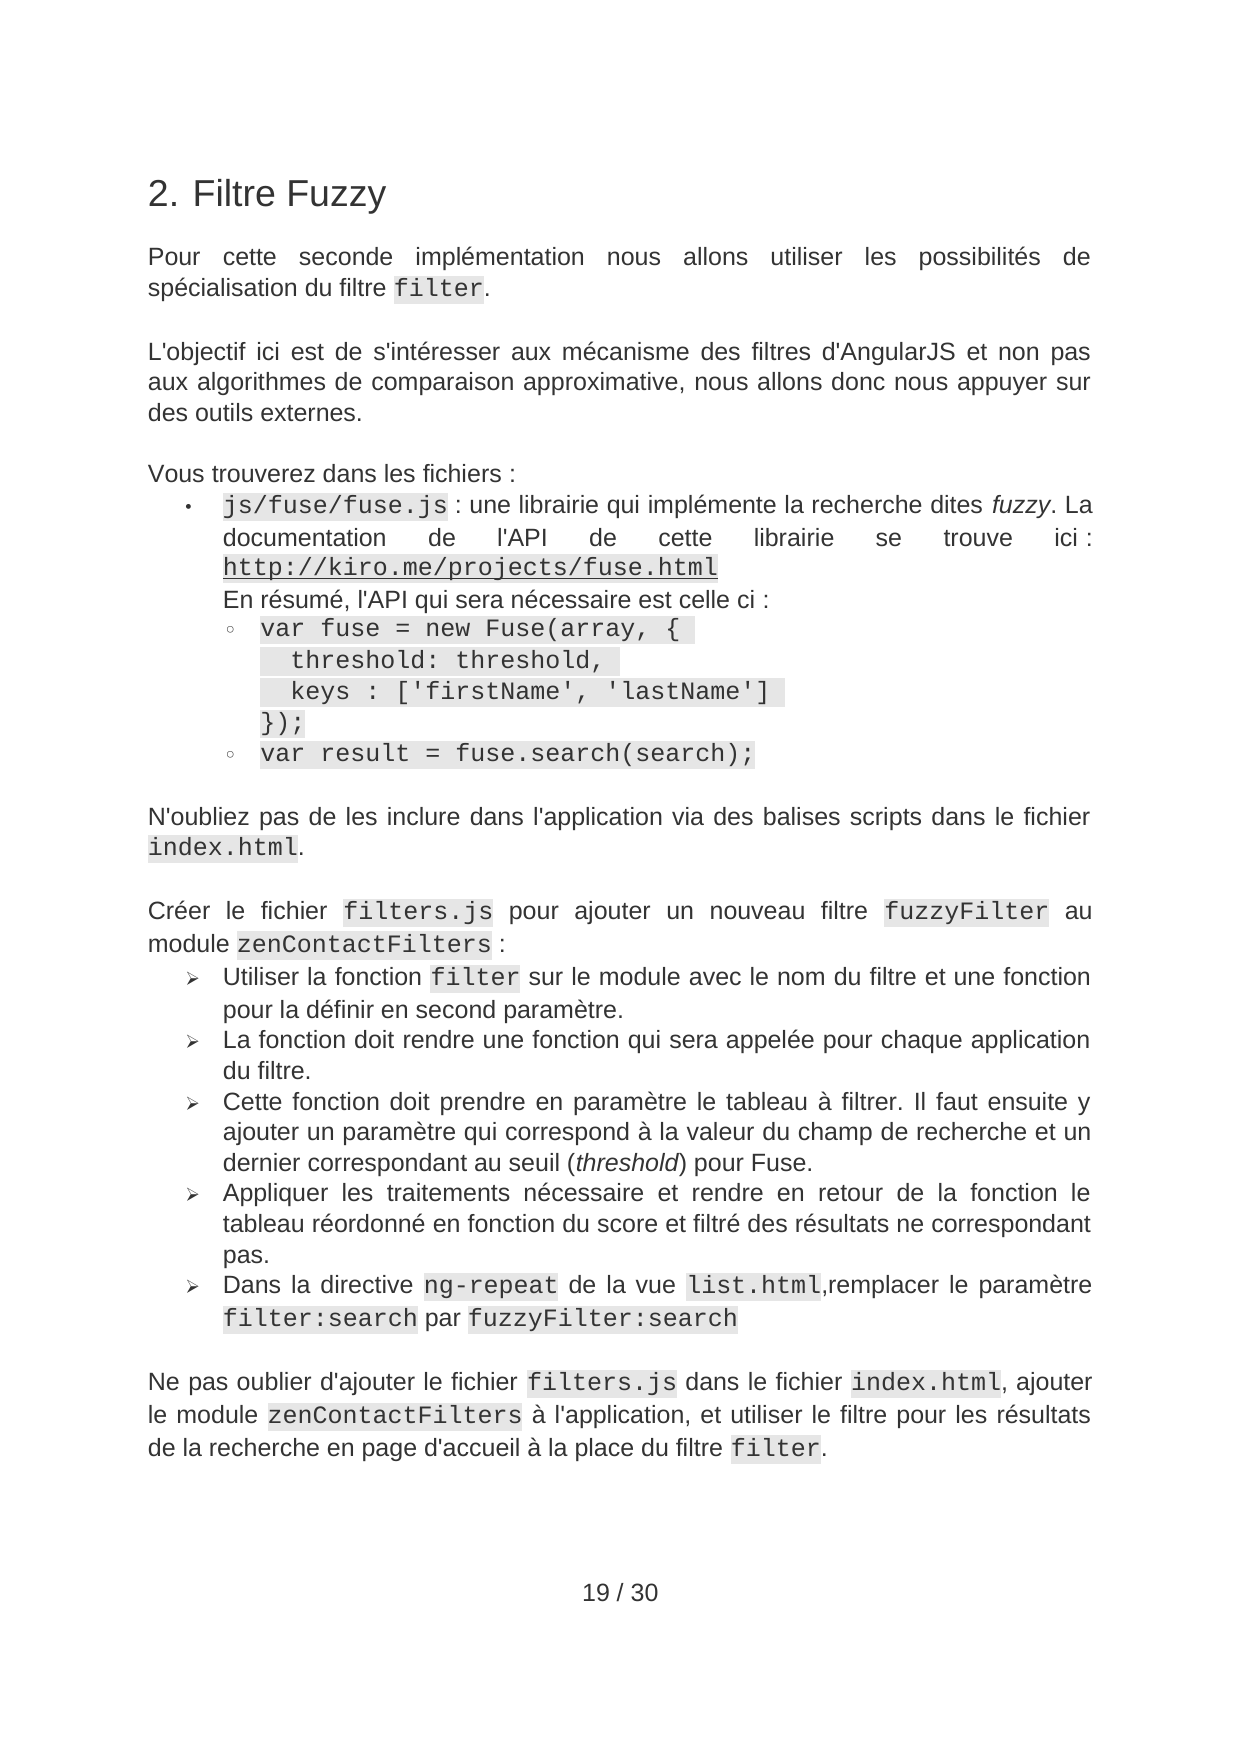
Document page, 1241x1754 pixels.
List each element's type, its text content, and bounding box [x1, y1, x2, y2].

list Dans la directive ng-repeat de la vue list.html,remplacer le paramètre filter:search par fuzzyFilter:search [185, 1271, 1092, 1334]
list Cette fonction doit prendre en paramètre le tableau à filtrer. Il faut ensuite y ajouter un paramètre qui correspond à la valeur du champ de recherche et un dernier correspondant au seuil (threshold) pour Fuse. [185, 1087, 1092, 1177]
list var fuse = new Fuse(array, { threshold: threshold, keys : ['firstName', 'lastName'] }); [223, 616, 1092, 738]
text N'oubliez pas de les inclure dans l'application via des balises scripts dans le fichier index.html. [148, 802, 1092, 863]
list var result = fuse.search(search); [223, 741, 260, 769]
text Ne pas oublier d'ajouter le fichier filters.js dans le fichier index.html, ajouter le module zenContactFilters à l'application, et utiliser le filtre pour les résultats de la recherche en page d'accueil à la place du filtre filter. [148, 1368, 1092, 1464]
list var result = fuse.search(search); [755, 741, 1092, 769]
text L'objectif ici est de s'intéresser aux mécanisme des filtres d'AngularJS et non pas aux algorithmes de comparaison approximative, nous allons donc nous appuyer sur des outils externes. [148, 338, 1092, 427]
list La fonction doit rendre une fonction qui sera appelée pour chaque application du filtre. [185, 1026, 1092, 1085]
list js/fuse/fuse.js : une librairie qui implémente la recherche dites fuzzy. La documentation de l'API de cette librairie se trouve ici : http://kiro.me/projects/fuse.html [185, 491, 1092, 583]
subtitle Filtre Fuzzy [148, 172, 1092, 214]
text Vous trouverez dans les fichiers : [148, 460, 1092, 488]
list Appliquer les traitements nécessaire et rendre en retour de la fonction le tableau réordonné en fonction du score et filtré des résultats ne correspondant pas. [185, 1179, 1092, 1268]
text Pour cette seconde implémentation nous allons utiliser les possibilités de spécialisation du filtre filter. [148, 243, 1092, 304]
text Créer le fichier filters.js pour ajouter un nouveau filtre fuzzyFilter au module zenContactFilters : [148, 897, 1092, 960]
list Utiliser la fonction filter sur le module avec le nom du filtre et une fonction pour la définir en second paramètre. [185, 963, 1092, 1023]
list En résumé, l'API qui sera nécessaire est celle ci : [185, 585, 1092, 613]
